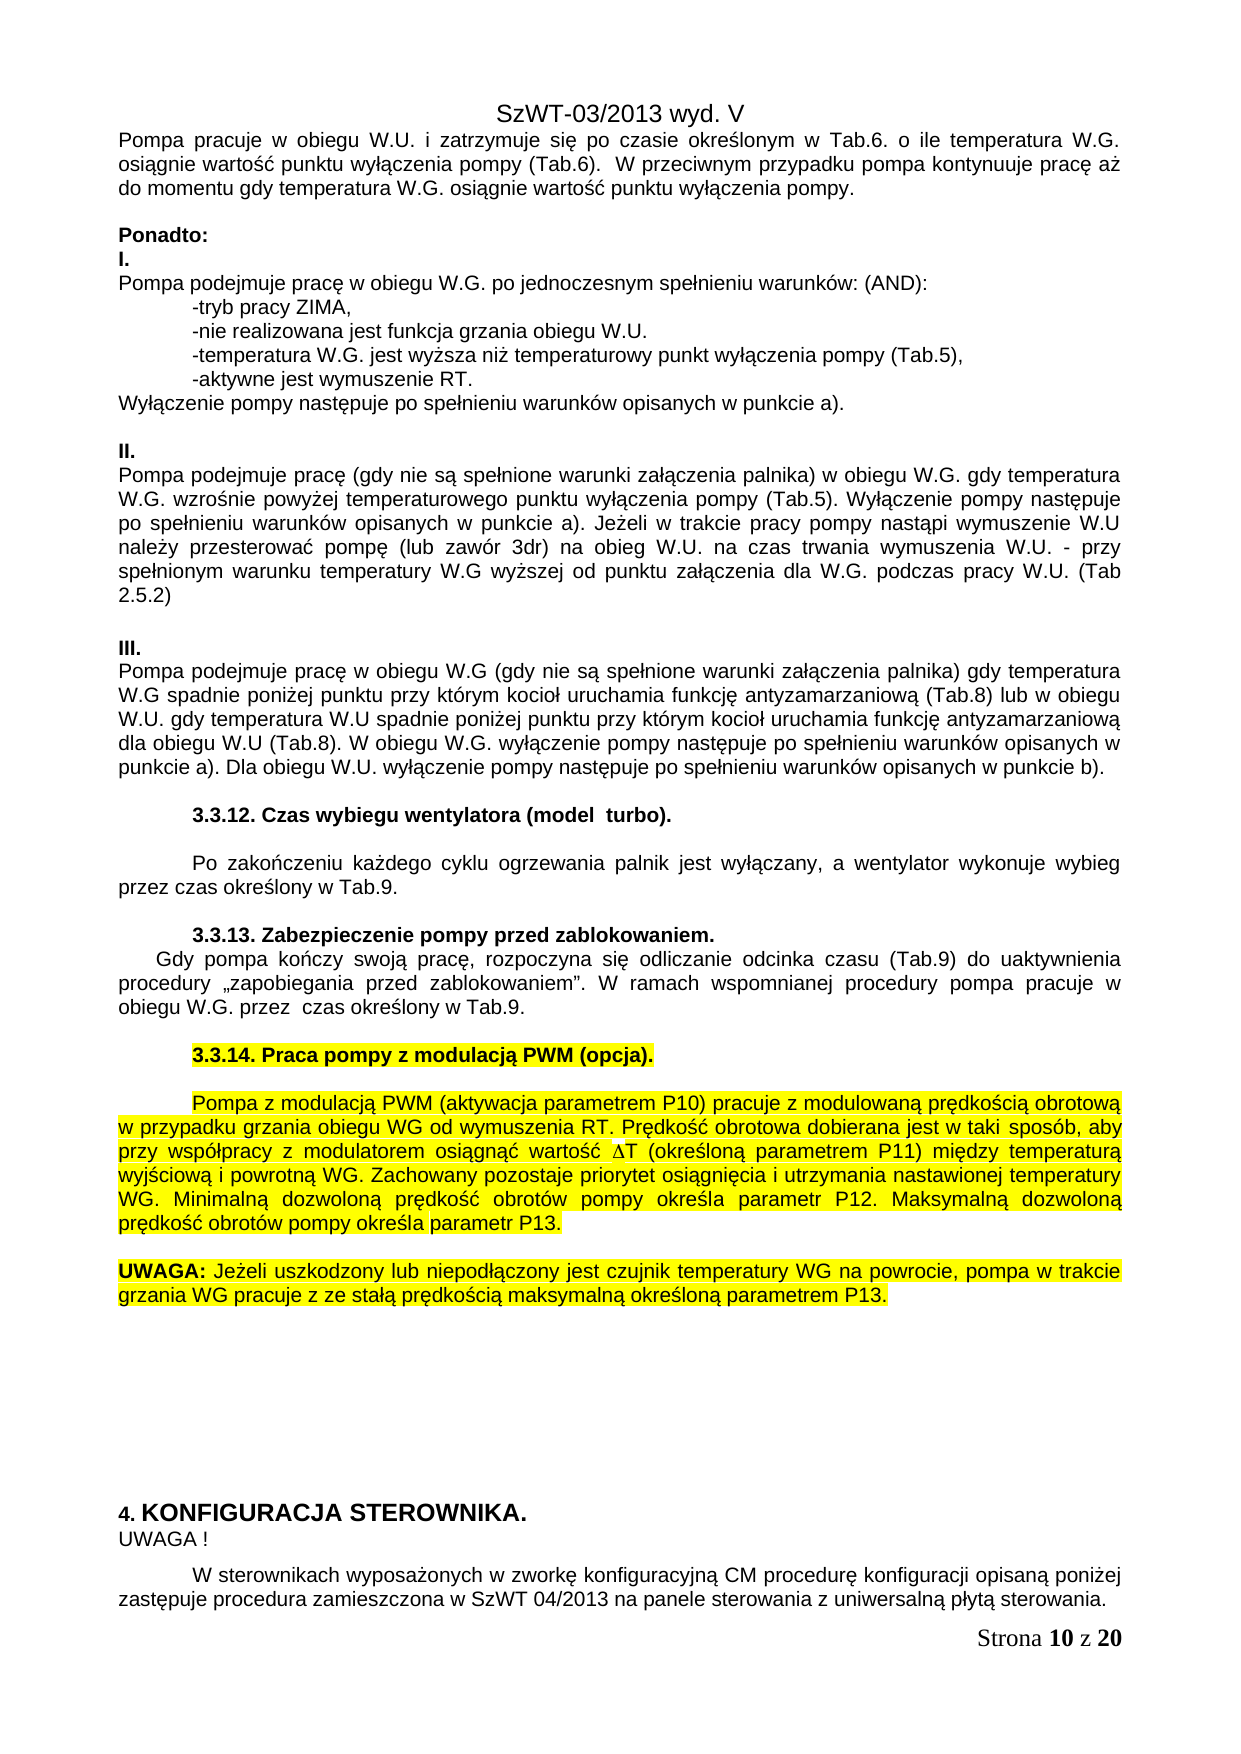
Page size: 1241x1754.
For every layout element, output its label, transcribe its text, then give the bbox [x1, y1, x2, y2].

text W sterownikach wyposażonych w zworkę konfiguracyjną CM procedurę konfiguracji opisaną poniżej zastępuje procedura zamieszczona w SzWT 04/2013 na panele sterowania z uniwersalną płytą sterowania. [118, 1563, 1122, 1611]
text Wyłączenie pompy następuje po spełnieniu warunków opisanych w punkcie a). [118, 391, 1122, 415]
text UWAGA ! [118, 1527, 1122, 1551]
text -nie realizowana jest funkcja grzania obiegu W.U. [118, 319, 1122, 343]
subtitle 3.3.14. Praca pompy z modulacją PWM (opcja). [192, 1043, 1122, 1067]
text Pompa podejmuje pracę (gdy nie są spełnione warunki załączenia palnika) w obiegu W.G. gdy temperatura W.G. wzrośnie powyżej temperaturowego punktu wyłączenia pompy (Tab.5). Wyłączenie pompy następuje po spełnieniu warunków opisanych w punkcie a). Jeżeli w trakcie pracy pompy nastąpi wymuszenie W.U należy przesterować pompę (lub zawór 3dr) na obieg W.U. na czas trwania wymuszenia W.U. - przy spełnionym warunku temperatury W.G wyższej od punktu załączenia dla W.G. podczas pracy W.U. (Tab 2.5.2) [118, 463, 1122, 607]
text III. [118, 635, 1122, 659]
text Pompa podejmuje pracę w obiegu W.G (gdy nie są spełnione warunki załączenia palnika) gdy temperatura W.G spadnie poniżej punktu przy którym kocioł uruchamia funkcję antyzamarzaniową (Tab.8) lub w obiegu W.U. gdy temperatura W.U spadnie poniżej punktu przy którym kocioł uruchamia funkcję antyzamarzaniową dla obiegu W.U (Tab.8). W obiegu W.G. wyłączenie pompy następuje po spełnieniu warunków opisanych w punkcie a). Dla obiegu W.U. wyłączenie pompy następuje po spełnieniu warunków opisanych w punkcie b). [118, 659, 1122, 779]
text I. [118, 247, 1122, 271]
text Po zakończeniu każdego cyklu ogrzewania palnik jest wyłączany, a wentylator wykonuje wybieg przez czas określony w Tab.9. [118, 851, 1122, 899]
text -tryb pracy ZIMA, [118, 295, 1122, 319]
subtitle 3.3.12. Czas wybiegu wentylatora (model turbo). [192, 803, 1122, 827]
text UWAGA: Jeżeli uszkodzony lub niepodłączony jest czujnik temperatury WG na powrocie, pompa w trakcie grzania WG pracuje z ze stałą prędkością maksymalną określoną parametrem P13. [118, 1258, 1122, 1306]
text Gdy pompa kończy swoją pracę, rozpoczyna się odliczanie odcinka czasu (Tab.9) do uaktywnienia procedury „zapobiegania przed zablokowaniem”. W ramach wspomnianej procedury pompa pracuje w obiegu W.G. przez czas określony w Tab.9. [118, 947, 1122, 1019]
text -temperatura W.G. jest wyższa niż temperaturowy punkt wyłączenia pompy (Tab.5), [118, 343, 1122, 367]
text Ponadto: [118, 223, 1122, 247]
subtitle 4. KONFIGURACJA STEROWNIKA. [118, 1498, 1122, 1527]
text II. [118, 439, 1122, 463]
text -aktywne jest wymuszenie RT. [118, 367, 1122, 391]
text Pompa pracuje w obiegu W.U. i zatrzymuje się po czasie określonym w Tab.6. o ile temperatura W.G. osiągnie wartość punktu wyłączenia pompy (Tab.6). W przeciwnym przypadku pompa kontynuuje pracę aż do momentu gdy temperatura W.G. osiągnie wartość punktu wyłączenia pompy. [118, 127, 1122, 199]
text Pompa z modulacją PWM (aktywacja parametrem P10) pracuje z modulowaną prędkością obrotową w przypadku grzania obiegu WG od wymuszenia RT. Prędkość obrotowa dobierana jest w taki sposób, aby przy współpracy z modulatorem osiągnąć wartość T (określoną parametrem P11) między temperaturą wyjściową i powrotną WG. Zachowany pozostaje priorytet osiągnięcia i utrzymania nastawionej temperatury WG. Minimalną dozwoloną prędkość obrotów pompy określa parametr P12. Maksymalną dozwoloną prędkość obrotów pompy określa parametr P13. [118, 1091, 1122, 1234]
subtitle 3.3.13. Zabezpieczenie pompy przed zablokowaniem. [192, 923, 1122, 947]
text Pompa podejmuje pracę w obiegu W.G. po jednoczesnym spełnieniu warunków: (AND): [118, 271, 1122, 295]
